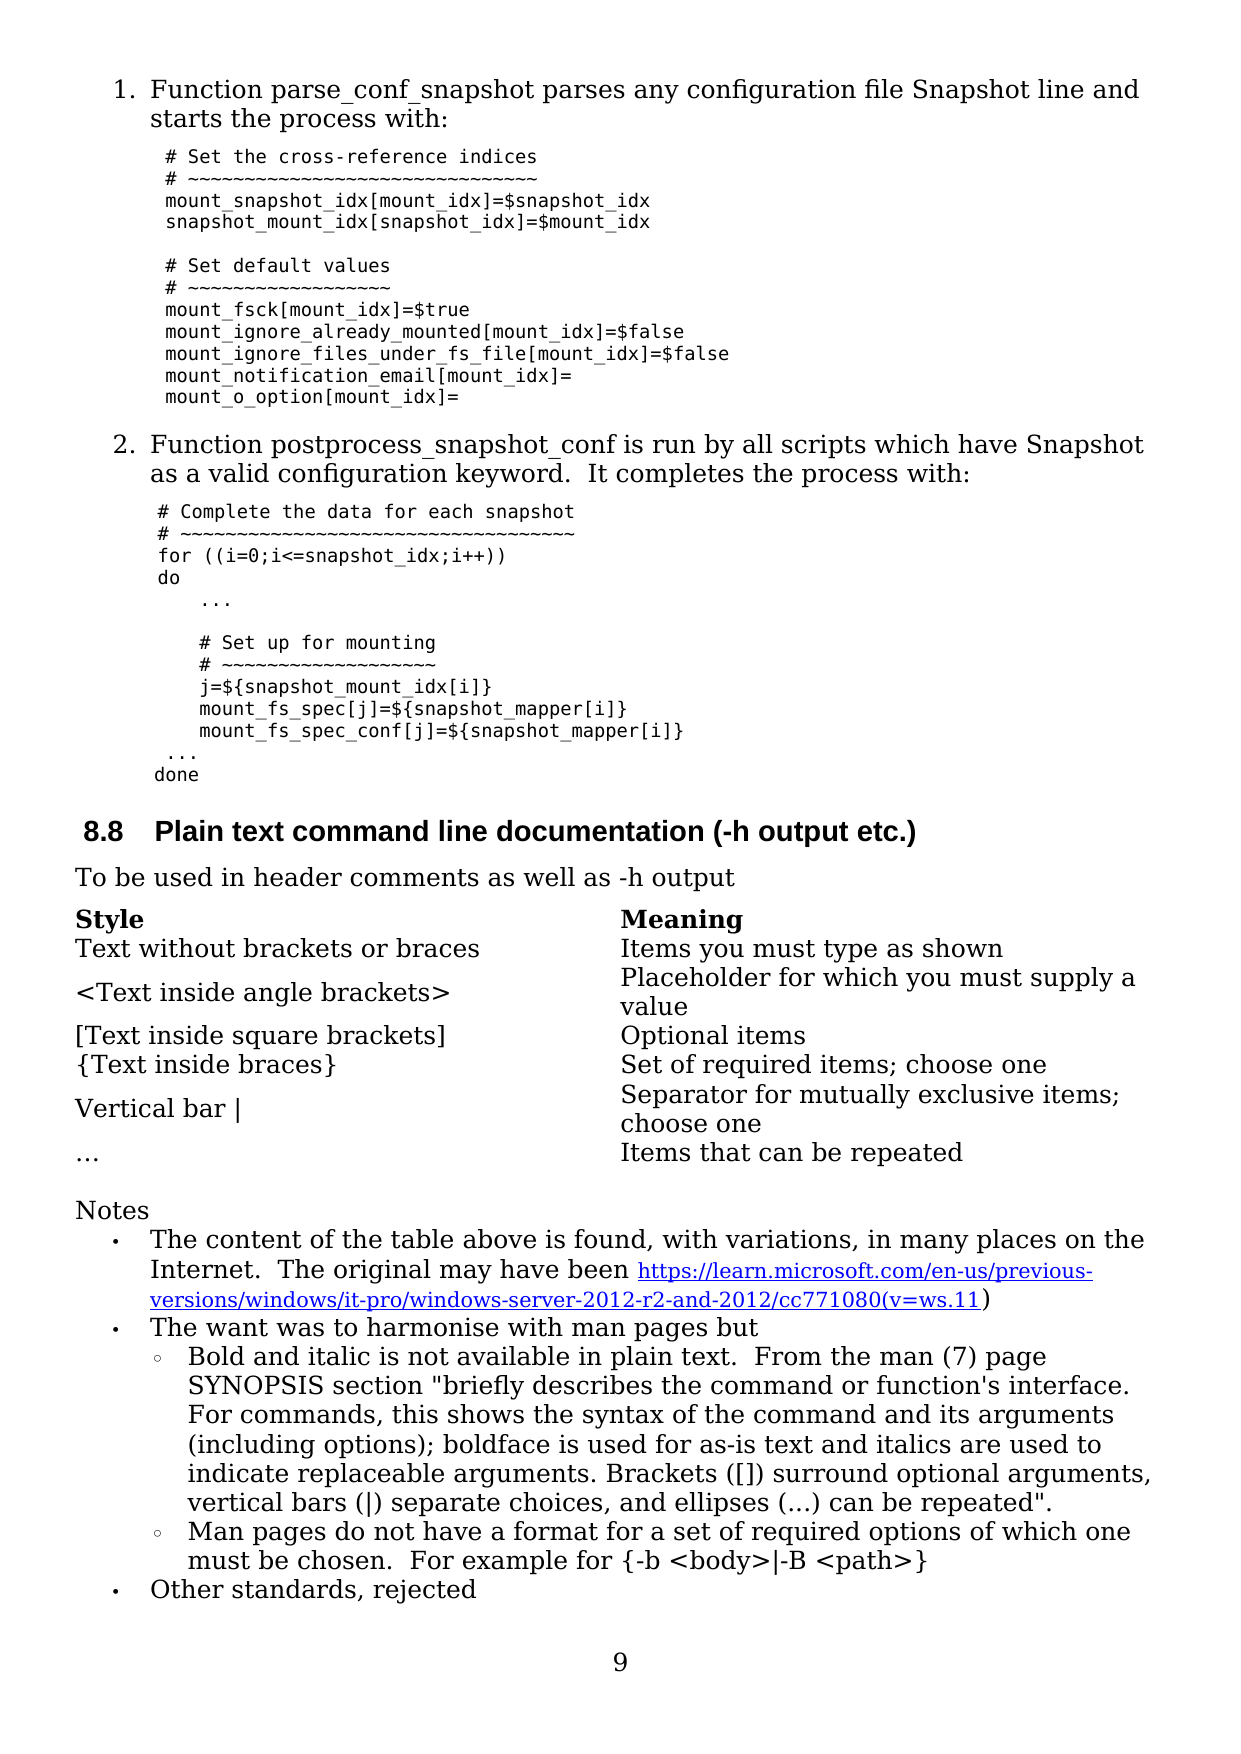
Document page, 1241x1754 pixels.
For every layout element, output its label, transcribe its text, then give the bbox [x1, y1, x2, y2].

text # ~~~~~~~~~~~~~~~~~~~~~~~~~~~~~~~ [75, 168, 1166, 189]
table_cell [Text inside square brackets] [75, 1022, 620, 1051]
text mount_snapshot_idx[mount_idx]=$snapshot_idx [75, 189, 1166, 211]
table_cell Optional items [620, 1022, 1166, 1051]
table_cell Text without brackets or braces [75, 934, 620, 963]
list Bold and italic is not available in plain text. From the man (7) page SYNOPSIS section "briefly describes the command or function's interface. For commands, this shows the syntax of the command and its arguments (including options); boldface is used for as-is text and italics are used to indicate replaceable arguments. Brackets ([]) surround optional arguments, vertical bars (|) separate choices, and ellipses (...) can be repeated". [150, 1342, 1166, 1517]
list Other standards, rejected [112, 1576, 1166, 1605]
text mount_ignore_files_under_fs_file[mount_idx]=$false [75, 343, 1166, 364]
text # ~~~~~~~~~~~~~~~~~~~~~~~~~~~~~~~~~~~ [112, 523, 1166, 545]
text # ~~~~~~~~~~~~~~~~~~ [75, 277, 1166, 299]
list The want was to harmonise with man pages but [112, 1313, 1166, 1342]
table_cell Placeholder for which you must supply a value [620, 963, 1166, 1022]
text done [75, 763, 1166, 785]
text mount_notification_email[mount_idx]= [75, 364, 1166, 386]
text # Set up for mounting [75, 632, 1166, 654]
table_cell Vertical bar | [75, 1080, 620, 1138]
table_cell Separator for mutually exclusive items; choose one [620, 1080, 1166, 1138]
text Notes [75, 1197, 1166, 1226]
table_cell <Text inside angle brackets> [75, 963, 620, 1022]
text # ~~~~~~~~~~~~~~~~~~~ [75, 654, 1166, 676]
text for ((i=0;i<=snapshot_idx;i++)) [112, 545, 1166, 567]
list The content of the table above is found, with variations, in many places on the Internet. The original may have been https://learn.microsoft.com/en-us/previous-versions/windows/it-pro/windows-server-2012-r2-and-2012/cc771080(v=ws.11) [112, 1226, 1166, 1313]
table_cell {Text inside braces} [75, 1051, 620, 1080]
text mount_fs_spec_conf[j]=${snapshot_mapper[i]} [75, 720, 1166, 742]
text mount_fsck[mount_idx]=$true [75, 299, 1166, 321]
text ... [75, 742, 1166, 763]
text # Complete the data for each snapshot [112, 501, 1166, 523]
text ... [75, 588, 1166, 610]
text # Set the cross-reference indices [75, 146, 1166, 168]
table_header Style [75, 905, 620, 934]
list Function parse_conf_snapshot parses any configuration file Snapshot line and starts the process with: [112, 75, 1166, 133]
text To be used in header comments as well as -h output [75, 863, 1166, 892]
table_cell Items you must type as shown [620, 934, 1166, 963]
text snapshot_mount_idx[snapshot_idx]=$mount_idx [75, 211, 1166, 233]
table_cell Set of required items; choose one [620, 1051, 1166, 1080]
text mount_ignore_already_mounted[mount_idx]=$false [75, 321, 1166, 343]
text mount_o_option[mount_idx]= [75, 386, 1166, 430]
list Man pages do not have a format for a set of required options of which one must be chosen. For example for {-b <body>|-B <path>} [150, 1517, 1166, 1576]
text do [112, 567, 1166, 588]
text mount_fs_spec[j]=${snapshot_mapper[i]} [75, 698, 1166, 720]
list Function postprocess_snapshot_conf is run by all scripts which have Snapshot as a valid configuration keyword. It completes the process with: [112, 430, 1166, 488]
table_cell … [75, 1138, 620, 1167]
table_header Meaning [620, 905, 1166, 934]
text # Set default values [75, 255, 1166, 277]
table_cell Items that can be repeated [620, 1138, 1166, 1167]
subtitle Plain text command line documentation (-h output etc.) [75, 815, 1166, 848]
text j=${snapshot_mount_idx[i]} [75, 676, 1166, 698]
